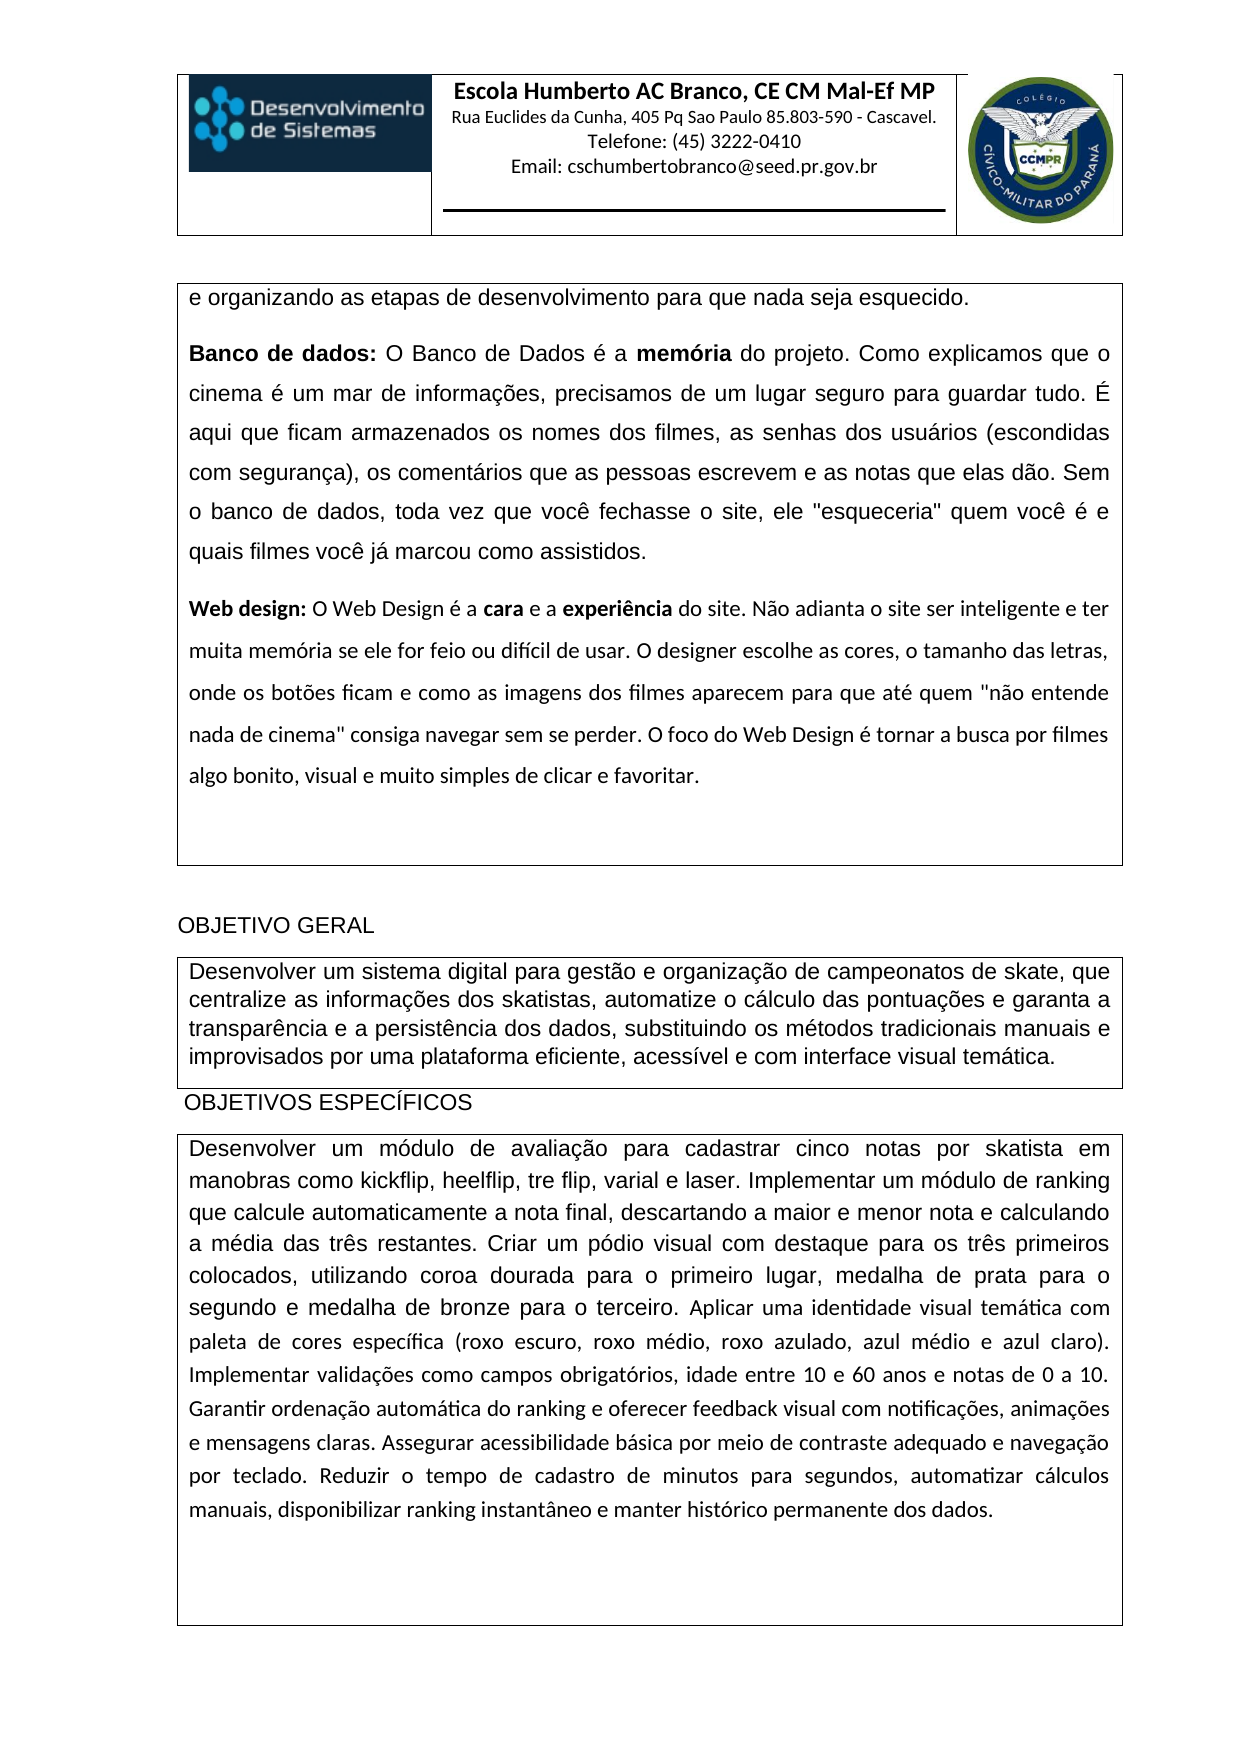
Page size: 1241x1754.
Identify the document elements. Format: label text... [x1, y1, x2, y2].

text OBJETIVO GERAL [177, 912, 1122, 938]
picture [188, 74, 432, 172]
picture [968, 74, 1114, 225]
table_header e organizando as etapas de desenvolvimento para que nada seja esquecido. Banco de dados: O Banco de Dados é a memória do projeto. Como explicamos que o cinema é um mar de informações, precisamos de um lugar seguro para guardar tudo. É aqui que ficam armazenados os nomes dos filmes, as senhas dos usuários (escondidas com segurança), os comentários que as pessoas escrevem e as notas que elas dão. Sem o banco de dados, toda vez que você fechasse o site, ele "esqueceria" quem você é e quais filmes você já marcou como assistidos. Web design: O Web Design é a cara e a experiência do site. Não adianta o site ser inteligente e ter muita memória se ele for feio ou difícil de usar. O designer escolhe as cores, o tamanho das letras, onde os botões ficam e como as imagens dos filmes aparecem para que até quem "não entende nada de cinema" consiga navegar sem se perder. O foco do Web Design é tornar a busca por filmes algo bonito, visual e muito simples de clicar e favoritar. [178, 284, 1122, 865]
text OBJETIVOS ESPECÍFICOS [177, 1089, 1122, 1116]
table_header Desenvolver um módulo de avaliação para cadastrar cinco notas por skatista em manobras como kickflip, heelflip, tre flip, varial e laser. Implementar um módulo de ranking que calcule automaticamente a nota final, descartando a maior e menor nota e calculando a média das três restantes. Criar um pódio visual com destaque para os três primeiros colocados, utilizando coroa dourada para o primeiro lugar, medalha de prata para o segundo e medalha de bronze para o terceiro. Aplicar uma identidade visual temática com paleta de cores específica (roxo escuro, roxo médio, roxo azulado, azul médio e azul claro). Implementar validações como campos obrigatórios, idade entre 10 e 60 anos e notas de 0 a 10. Garantir ordenação automática do ranking e oferecer feedback visual com notificações, animações e mensagens claras. Assegurar acessibilidade básica por meio de contraste adequado e navegação por teclado. Reduzir o tempo de cadastro de minutos para segundos, automatizar cálculos manuais, disponibilizar ranking instantâneo e manter histórico permanente dos dados. [178, 1135, 1122, 1625]
table_header Desenvolver um sistema digital para gestão e organização de campeonatos de skate, que centralize as informações dos skatistas, automatize o cálculo das pontuações e garanta a transparência e a persistência dos dados, substituindo os métodos tradicionais manuais e improvisados por uma plataforma eficiente, acessível e com interface visual temática. [178, 958, 1122, 1088]
